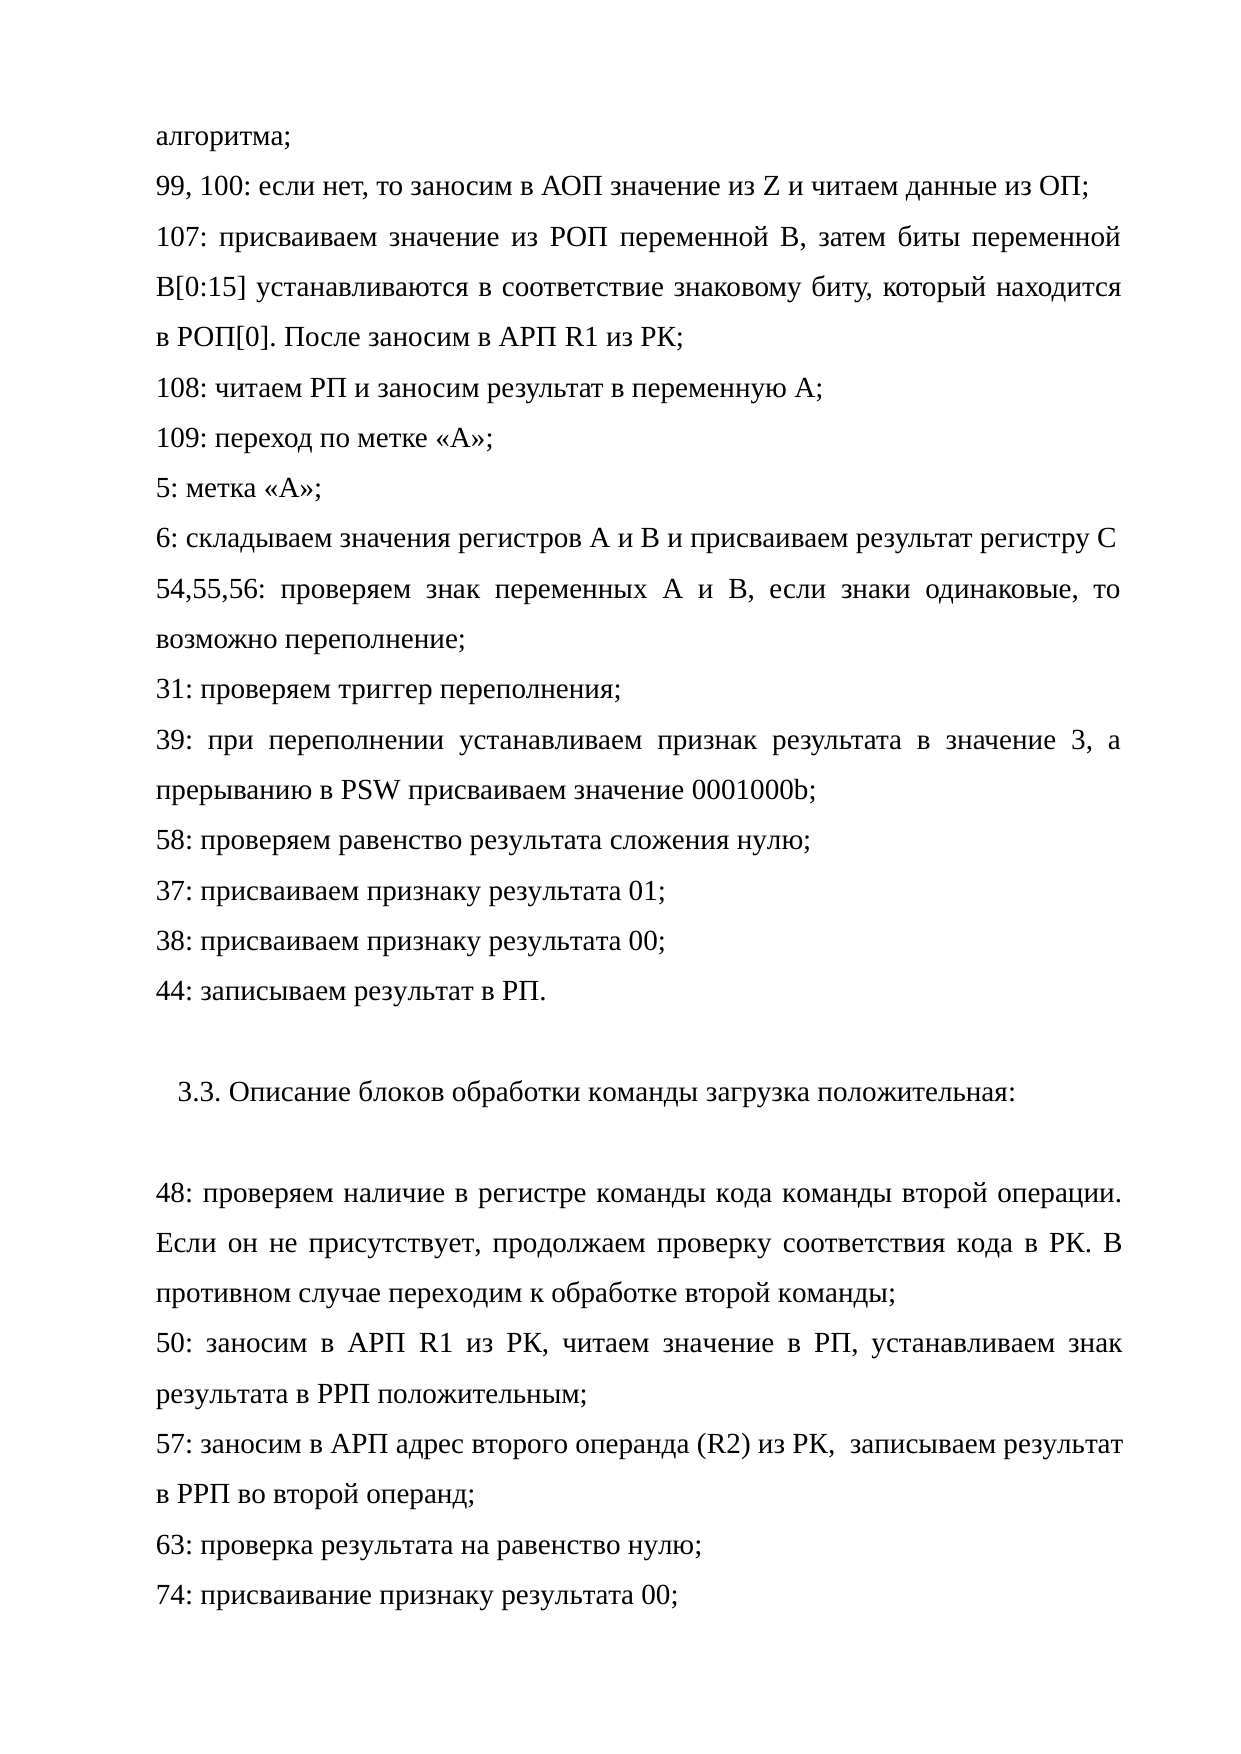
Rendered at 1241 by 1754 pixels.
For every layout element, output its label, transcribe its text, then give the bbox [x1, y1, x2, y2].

text 50: заносим в АРП R1 из РК, читаем значение в РП, устанавливаем знак результата в РРП положительным; [156, 1326, 1123, 1409]
text 57: заносим в АРП адрес второго операнда (R2) из РК, записываем результат в РРП во второй операнд; [156, 1426, 1123, 1510]
text 5: метка «А»; [156, 470, 1122, 504]
text 6: складываем значения регистров А и В и присваиваем результат регистру С [156, 521, 1122, 554]
text 44: записываем результат в РП. [156, 973, 1122, 1007]
text 107: присваиваем значение из РОП переменной В, затем биты переменной В[0:15] устанавливаются в соответствие знаковому биту, который находится в РОП[0]. После заносим в АРП R1 из РК; [156, 219, 1122, 353]
text 31: проверяем триггер переполнения; [156, 672, 1122, 705]
text 108: читаем РП и заносим результат в переменную А; [156, 370, 1122, 403]
text 37: присваиваем признаку результата 01; [156, 873, 1122, 906]
text 3.3. Описание блоков обработки команды загрузка положительная: [156, 1074, 1123, 1108]
text 58: проверяем равенство результата сложения нулю; [156, 822, 1122, 856]
text алгоритма; [156, 118, 1122, 152]
text 99, 100: если нет, то заносим в АОП значение из Z и читаем данные из ОП; [156, 168, 1122, 202]
text 39: при переполнении устанавливаем признак результата в значение 3, а прерыванию в PSW присваиваем значение 0001000b; [156, 722, 1122, 806]
text 38: присваиваем признаку результата 00; [156, 923, 1122, 957]
text 63: проверка результата на равенство нулю; [156, 1527, 1123, 1560]
text 109: переход по метке «А»; [156, 420, 1122, 453]
text 48: проверяем наличие в регистре команды кода команды второй операции. Если он не присутствует, продолжаем проверку соответствия кода в РК. В противном случае переходим к обработке второй команды; [156, 1175, 1123, 1309]
text 74: присваивание признаку результата 00; [156, 1577, 1123, 1611]
text 54,55,56: проверяем знак переменных А и В, если знаки одинаковые, то возможно переполнение; [156, 571, 1122, 655]
